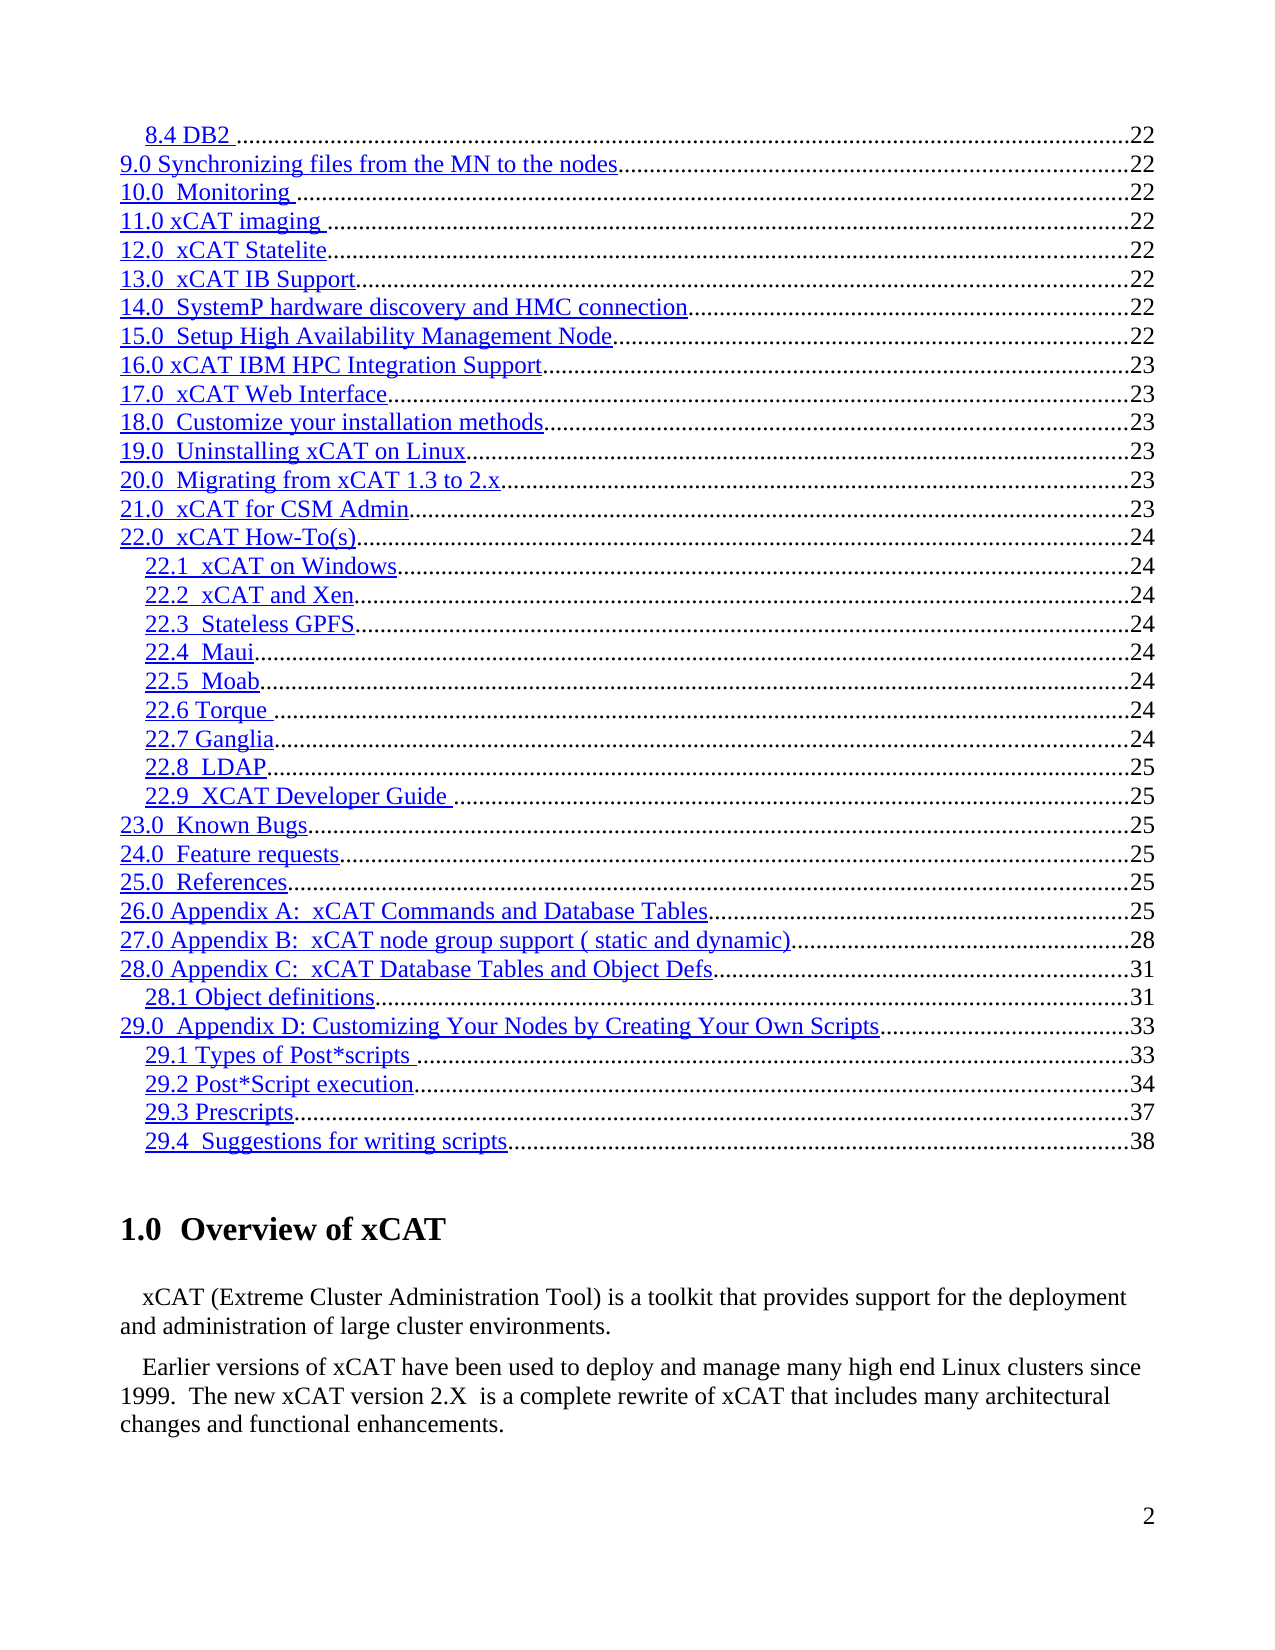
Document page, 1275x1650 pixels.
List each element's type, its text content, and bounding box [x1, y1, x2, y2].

text 29.4 Suggestions for writing scripts 38 [145, 1126, 1155, 1155]
text 12.0 xCAT Statelite 22 [120, 235, 1155, 264]
text 8.4 DB2 22 [145, 120, 1155, 149]
text 29.3 Prescripts 37 [145, 1097, 1155, 1126]
text 22.2 xCAT and Xen 24 [145, 580, 1155, 609]
text 19.0 Uninstalling xCAT on Linux 23 [120, 436, 1155, 465]
text 16.0 xCAT IBM HPC Integration Support 23 [120, 350, 1155, 379]
text 29.1 Types of Post*scripts 33 [145, 1040, 1155, 1069]
text 22.8 LDAP 25 [145, 752, 1155, 781]
text 22.5 Moab 24 [145, 666, 1155, 695]
text 10.0 Monitoring 22 [120, 177, 1155, 206]
text 28.0 Appendix C: xCAT Database Tables and Object Defs 31 [120, 954, 1155, 982]
text 22.4 Maui 24 [145, 637, 1155, 666]
text 22.7 Ganglia 24 [145, 724, 1155, 752]
text 18.0 Customize your installation methods 23 [120, 407, 1155, 436]
text 28.1 Object definitions 31 [145, 982, 1155, 1011]
text 24.0 Feature requests 25 [120, 839, 1155, 867]
text 29.2 Post*Script execution 34 [145, 1069, 1155, 1097]
subtitle Overview of xCAT [120, 1209, 1155, 1247]
text 20.0 Migrating from xCAT 1.3 to 2.x 23 [120, 465, 1155, 494]
text Earlier versions of xCAT have been used to deploy and manage many high end Linux clusters since 1999. The new xCAT version 2.X is a complete rewrite of xCAT that includes many architectural changes and functional enhancements. [120, 1352, 1155, 1438]
text 25.0 References 25 [120, 867, 1155, 896]
text 22.0 xCAT How-To(s) 24 [120, 522, 1155, 551]
text 17.0 xCAT Web Interface 23 [120, 379, 1155, 407]
text 22.6 Torque 24 [145, 695, 1155, 724]
text 22.3 Stateless GPFS 24 [145, 609, 1155, 637]
text 27.0 Appendix B: xCAT node group support ( static and dynamic) 28 [120, 925, 1155, 954]
text 9.0 Synchronizing files from the MN to the nodes 22 [120, 149, 1155, 177]
text 23.0 Known Bugs 25 [120, 810, 1155, 839]
text 13.0 xCAT IB Support 22 [120, 264, 1155, 292]
text 21.0 xCAT for CSM Admin 23 [120, 494, 1155, 522]
text 14.0 SystemP hardware discovery and HMC connection 22 [120, 292, 1155, 321]
text 22.9 XCAT Developer Guide 25 [145, 781, 1155, 810]
text xCAT (Extreme Cluster Administration Tool) is a toolkit that provides support for the deployment and administration of large cluster environments. [120, 1282, 1155, 1339]
text 22.1 xCAT on Windows 24 [145, 551, 1155, 580]
text 26.0 Appendix A: xCAT Commands and Database Tables 25 [120, 896, 1155, 925]
text 15.0 Setup High Availability Management Node 22 [120, 321, 1155, 350]
text 29.0 Appendix D: Customizing Your Nodes by Creating Your Own Scripts 33 [120, 1011, 1155, 1040]
text 11.0 xCAT imaging 22 [120, 206, 1155, 235]
